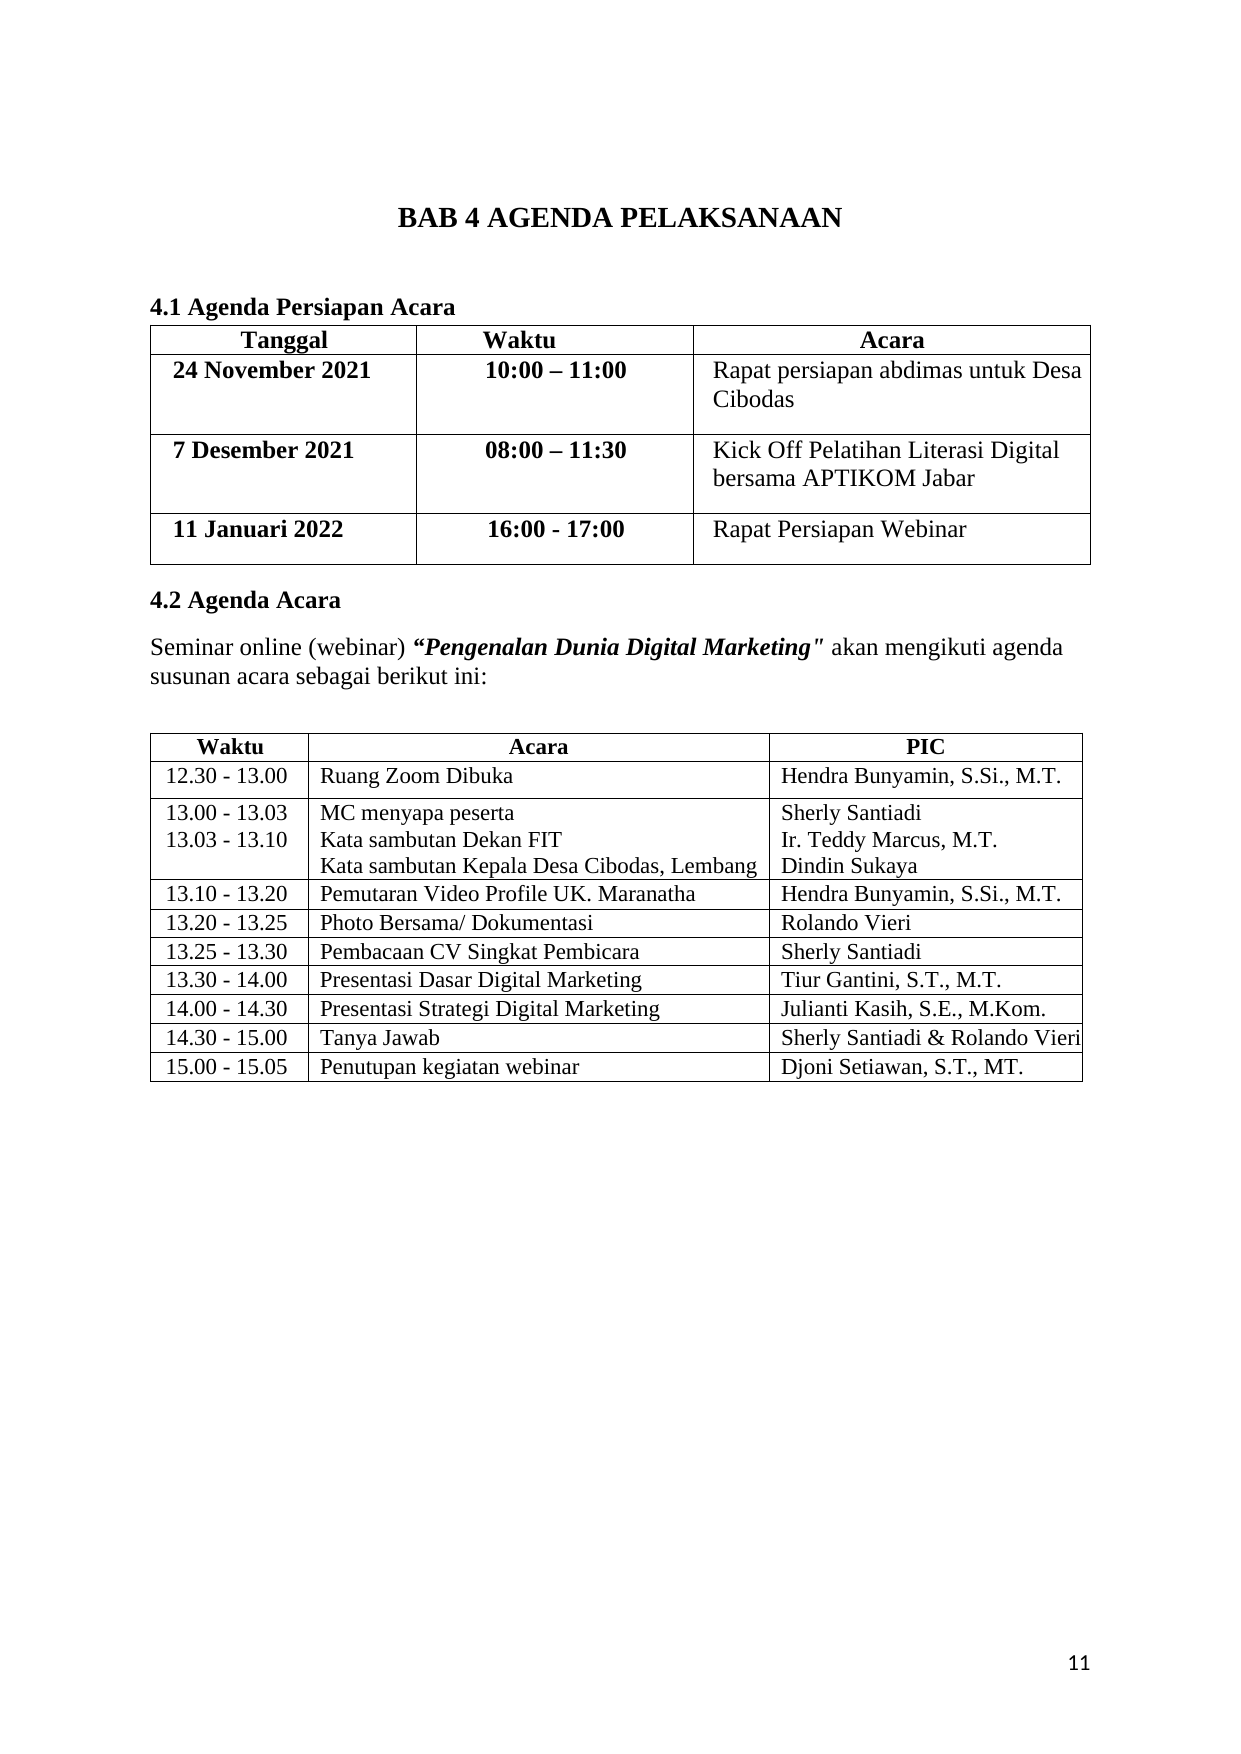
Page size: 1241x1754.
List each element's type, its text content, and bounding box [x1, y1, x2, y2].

table_cell Pembacaan CV Singkat Pembicara [309, 938, 769, 965]
table_cell Rapat persiapan abdimas untuk Desa Cibodas [694, 355, 1090, 434]
table_cell Rolando Vieri [770, 910, 1082, 937]
table_cell 08:00 – 11:30 [417, 435, 693, 513]
table_cell 10:00 – 11:00 [417, 355, 693, 434]
table_cell MC menyapa peserta Kata sambutan Dekan FIT Kata sambutan Kepala Desa Cibodas, Lembang [309, 799, 769, 878]
table_cell Hendra Bunyamin, S.Si., M.T. [770, 762, 1082, 798]
text Seminar online (webinar) “Pengenalan Dunia Digital Marketing" akan mengikuti agenda susunan acara sebagai berikut ini: [150, 632, 1090, 690]
table_cell 14.30 - 15.00 [151, 1024, 308, 1052]
table_cell 11 Januari 2022 [151, 514, 416, 564]
table_cell Presentasi Dasar Digital Marketing [309, 966, 769, 994]
table_cell Djoni Setiawan, S.T., MT. [770, 1053, 1082, 1081]
table_cell 16:00 - 17:00 [417, 514, 693, 564]
table_header Acara [309, 734, 769, 761]
table_cell Sherly Santiadi [770, 938, 1082, 965]
table_cell Ruang Zoom Dibuka [309, 762, 769, 798]
table_cell 13.30 - 14.00 [151, 966, 308, 994]
table_cell Kick Off Pelatihan Literasi Digital bersama APTIKOM Jabar [694, 435, 1090, 513]
subtitle 4.2 Agenda Acara [150, 586, 1090, 614]
table_cell 13.00 - 13.03 13.03 - 13.10 [151, 799, 308, 878]
table_cell Sherly Santiadi Ir. Teddy Marcus, M.T. Dindin Sukaya [770, 799, 1082, 878]
table_cell 24 November 2021 [151, 355, 416, 434]
table_cell 13.20 - 13.25 [151, 910, 308, 937]
table_cell 12.30 - 13.00 [151, 762, 308, 798]
table_cell Tiur Gantini, S.T., M.T. [770, 966, 1082, 994]
table_header Waktu [417, 326, 693, 354]
table_cell Julianti Kasih, S.E., M.Kom. [770, 995, 1082, 1023]
table_cell Rapat Persiapan Webinar [694, 514, 1090, 564]
table_cell 15.00 - 15.05 [151, 1053, 308, 1081]
table_cell 7 Desember 2021 [151, 435, 416, 513]
table_header Acara [694, 326, 1090, 354]
table_header PIC [770, 734, 1082, 761]
table_header Waktu [151, 734, 308, 761]
table_cell Sherly Santiadi & Rolando Vieri [770, 1024, 1082, 1052]
subtitle 4.1 Agenda Persiapan Acara [150, 292, 1090, 320]
table_cell Presentasi Strategi Digital Marketing [309, 995, 769, 1023]
table_cell Pemutaran Video Profile UK. Maranatha [309, 880, 769, 908]
table_cell Penutupan kegiatan webinar [309, 1053, 769, 1081]
table_cell Hendra Bunyamin, S.Si., M.T. [770, 880, 1082, 908]
subtitle BAB 4 AGENDA PELAKSANAAN [150, 200, 1090, 233]
table_header Tanggal [151, 326, 416, 354]
table_cell Photo Bersama/ Dokumentasi [309, 910, 769, 937]
table_cell Tanya Jawab [309, 1024, 769, 1052]
table_cell 13.10 - 13.20 [151, 880, 308, 908]
table_cell 14.00 - 14.30 [151, 995, 308, 1023]
table_cell 13.25 - 13.30 [151, 938, 308, 965]
